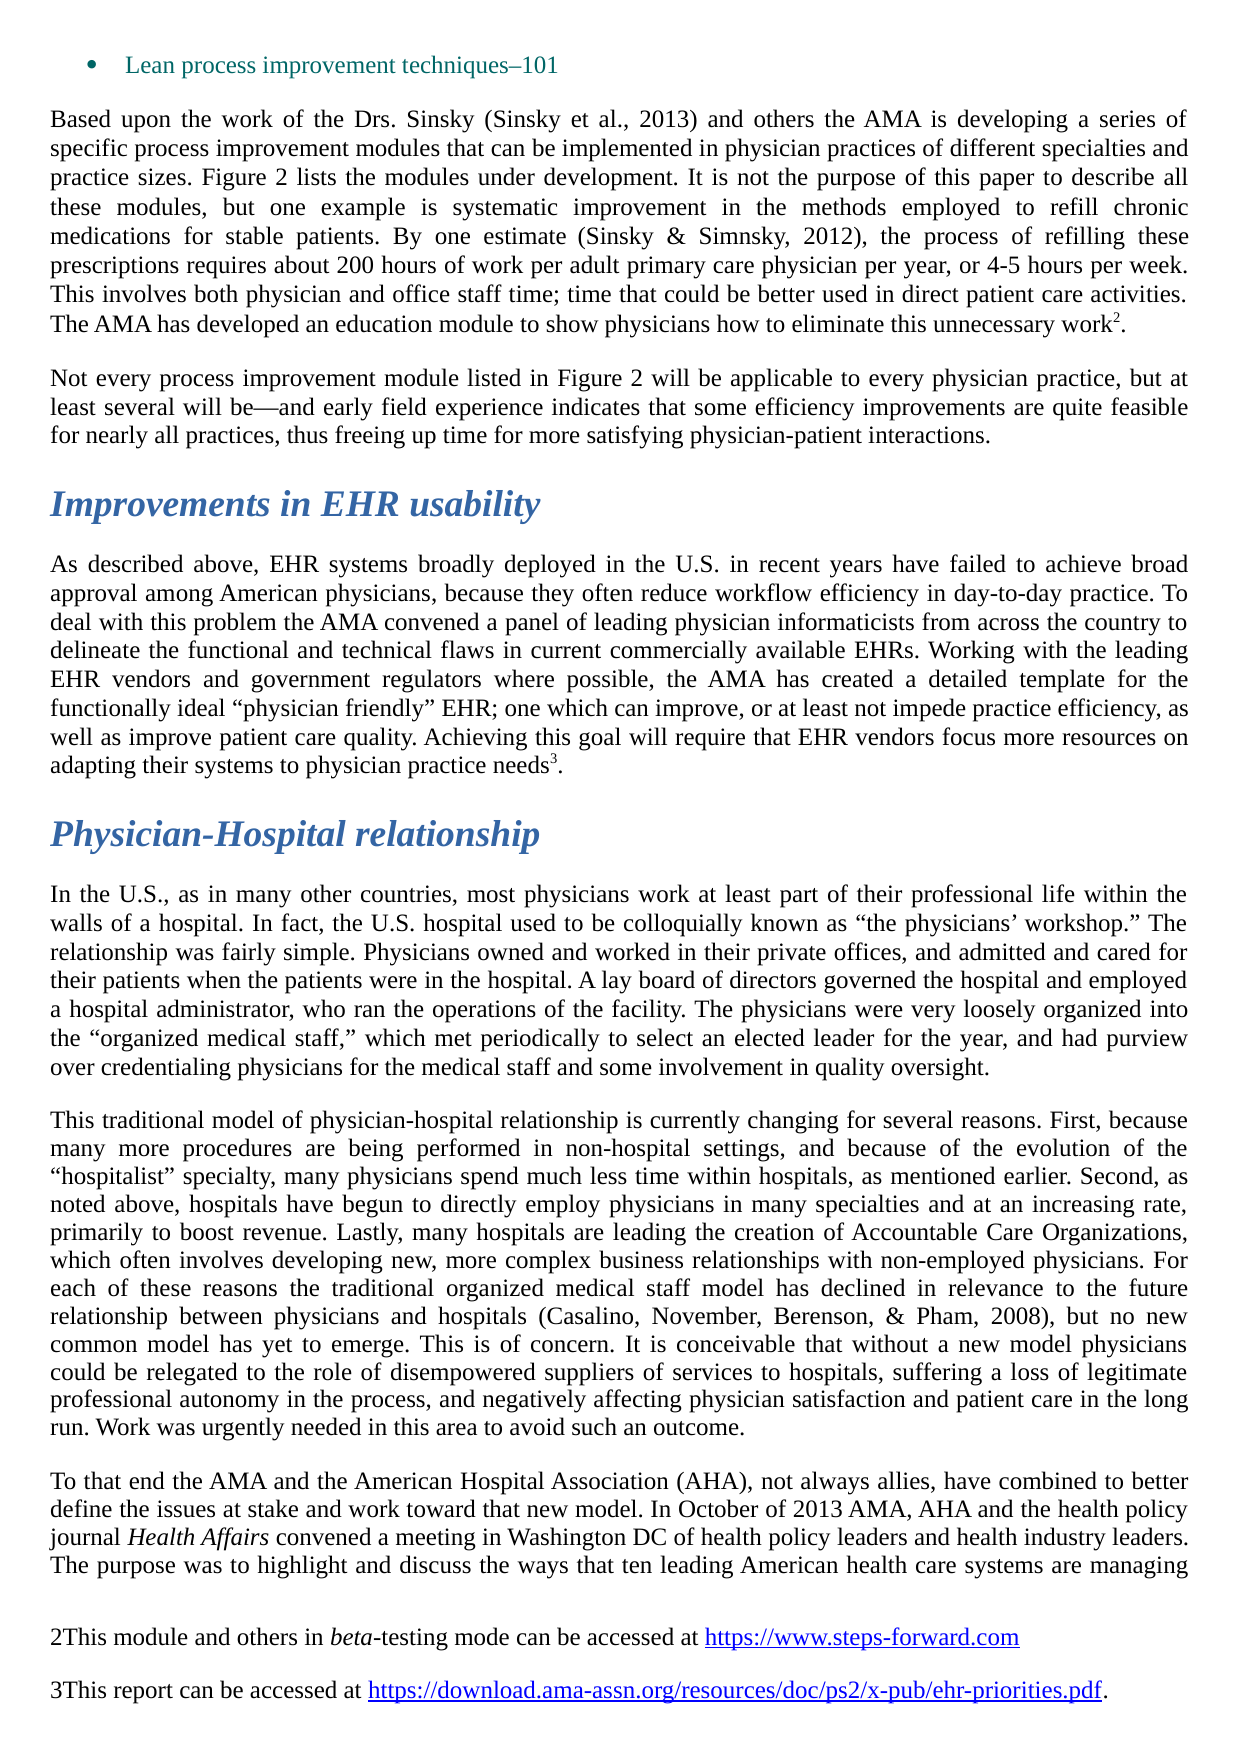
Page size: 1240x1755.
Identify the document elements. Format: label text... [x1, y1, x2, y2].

text To that end the AMA and the American Hospital Association (AHA), not always allies, have combined to better define the issues at stake and work toward that new model. In October of 2013 AMA, AHA and the health policy journal Health Affairs convened a meeting in Washington DC of health policy leaders and health industry leaders. The purpose was to highlight and discuss the ways that ten leading American health care systems are managing [50, 1466, 1189, 1579]
subtitle Physician-Hospital relationship [50, 817, 1131, 854]
list Lean process improvement techniques–101 [87, 50, 1189, 79]
subtitle Improvements in EHR usability [50, 487, 1131, 524]
text As described above, EHR systems broadly deployed in the U.S. in recent years have failed to achieve broad approval among American physicians, because they often reduce workflow efficiency in day-to-day practice. To deal with this problem the AMA convened a panel of leading physician informaticists from across the country to delineate the functional and technical flaws in current commercially available EHRs. Working with the leading EHR vendors and government regulators where possible, the AMA has created a detailed template for the functionally ideal “physician friendly” EHR; one which can improve, or at least not impede practice efficiency, as well as improve patient care quality. Achieving this goal will require that EHR vendors focus more resources on adapting their systems to physician practice needs. [50, 549, 1189, 779]
text This module and others in beta-testing mode can be accessed at https://www.steps-forward.com [50, 1622, 1189, 1650]
text Based upon the work of the Drs. Sinsky (Sinsky et al., 2013) and others the AMA is developing a series of specific process improvement modules that can be implemented in physician practices of different specialties and practice sizes. Figure 2 lists the modules under development. It is not the purpose of this paper to describe all these modules, but one example is systematic improvement in the methods employed to refill chronic medications for stable patients. By one estimate (Sinsky & Simnsky, 2012), the process of refilling these prescriptions requires about 200 hours of work per adult primary care physician per year, or 4-5 hours per week. This involves both physician and office staff time; time that could be better used in direct patient care activities. The AMA has developed an education module to show physicians how to eliminate this unnecessary work. [50, 104, 1189, 337]
text Not every process improvement module listed in Figure 2 will be applicable to every physician practice, but at least several will be—and early field experience indicates that some efficiency improvements are quite feasible for nearly all practices, thus freeing up time for more satisfying physician-patient interactions. [50, 363, 1189, 449]
text This traditional model of physician-hospital relationship is currently changing for several reasons. First, because many more procedures are being performed in non-hospital settings, and because of the evolution of the “hospitalist” specialty, many physicians spend much less time within hospitals, as mentioned earlier. Second, as noted above, hospitals have begun to directly employ physicians in many specialties and at an increasing rate, primarily to boost revenue. Lastly, many hospitals are leading the creation of Accountable Care Organizations, which often involves developing new, more complex business relationships with non-employed physicians. For each of these reasons the traditional organized medical staff model has declined in relevance to the future relationship between physicians and hospitals (Casalino, November, Berenson, & Pham, 2008), but no new common model has yet to emerge. This is of concern. It is conceivable that without a new model physicians could be relegated to the role of disempowered suppliers of services to hospitals, suffering a loss of legitimate professional autonomy in the process, and negatively affecting physician satisfaction and patient care in the long run. Work was urgently needed in this area to avoid such an outcome. [50, 1105, 1189, 1441]
text In the U.S., as in many other countries, most physicians work at least part of their professional life within the walls of a hospital. In fact, the U.S. hospital used to be colloquially known as “the physicians’ workshop.” The relationship was fairly simple. Physicians owned and worked in their private offices, and admitted and cared for their patients when the patients were in the hospital. A lay board of directors governed the hospital and employed a hospital administrator, who ran the operations of the facility. The physicians were very loosely organized into the “organized medical staff,” which met periodically to select an elected leader for the year, and had purview over credentialing physicians for the medical staff and some involvement in quality oversight. [50, 879, 1189, 1080]
text This report can be accessed at https://download.ama-assn.org/resources/doc/ps2/x-pub/ehr-priorities.pdf. [50, 1675, 1189, 1704]
